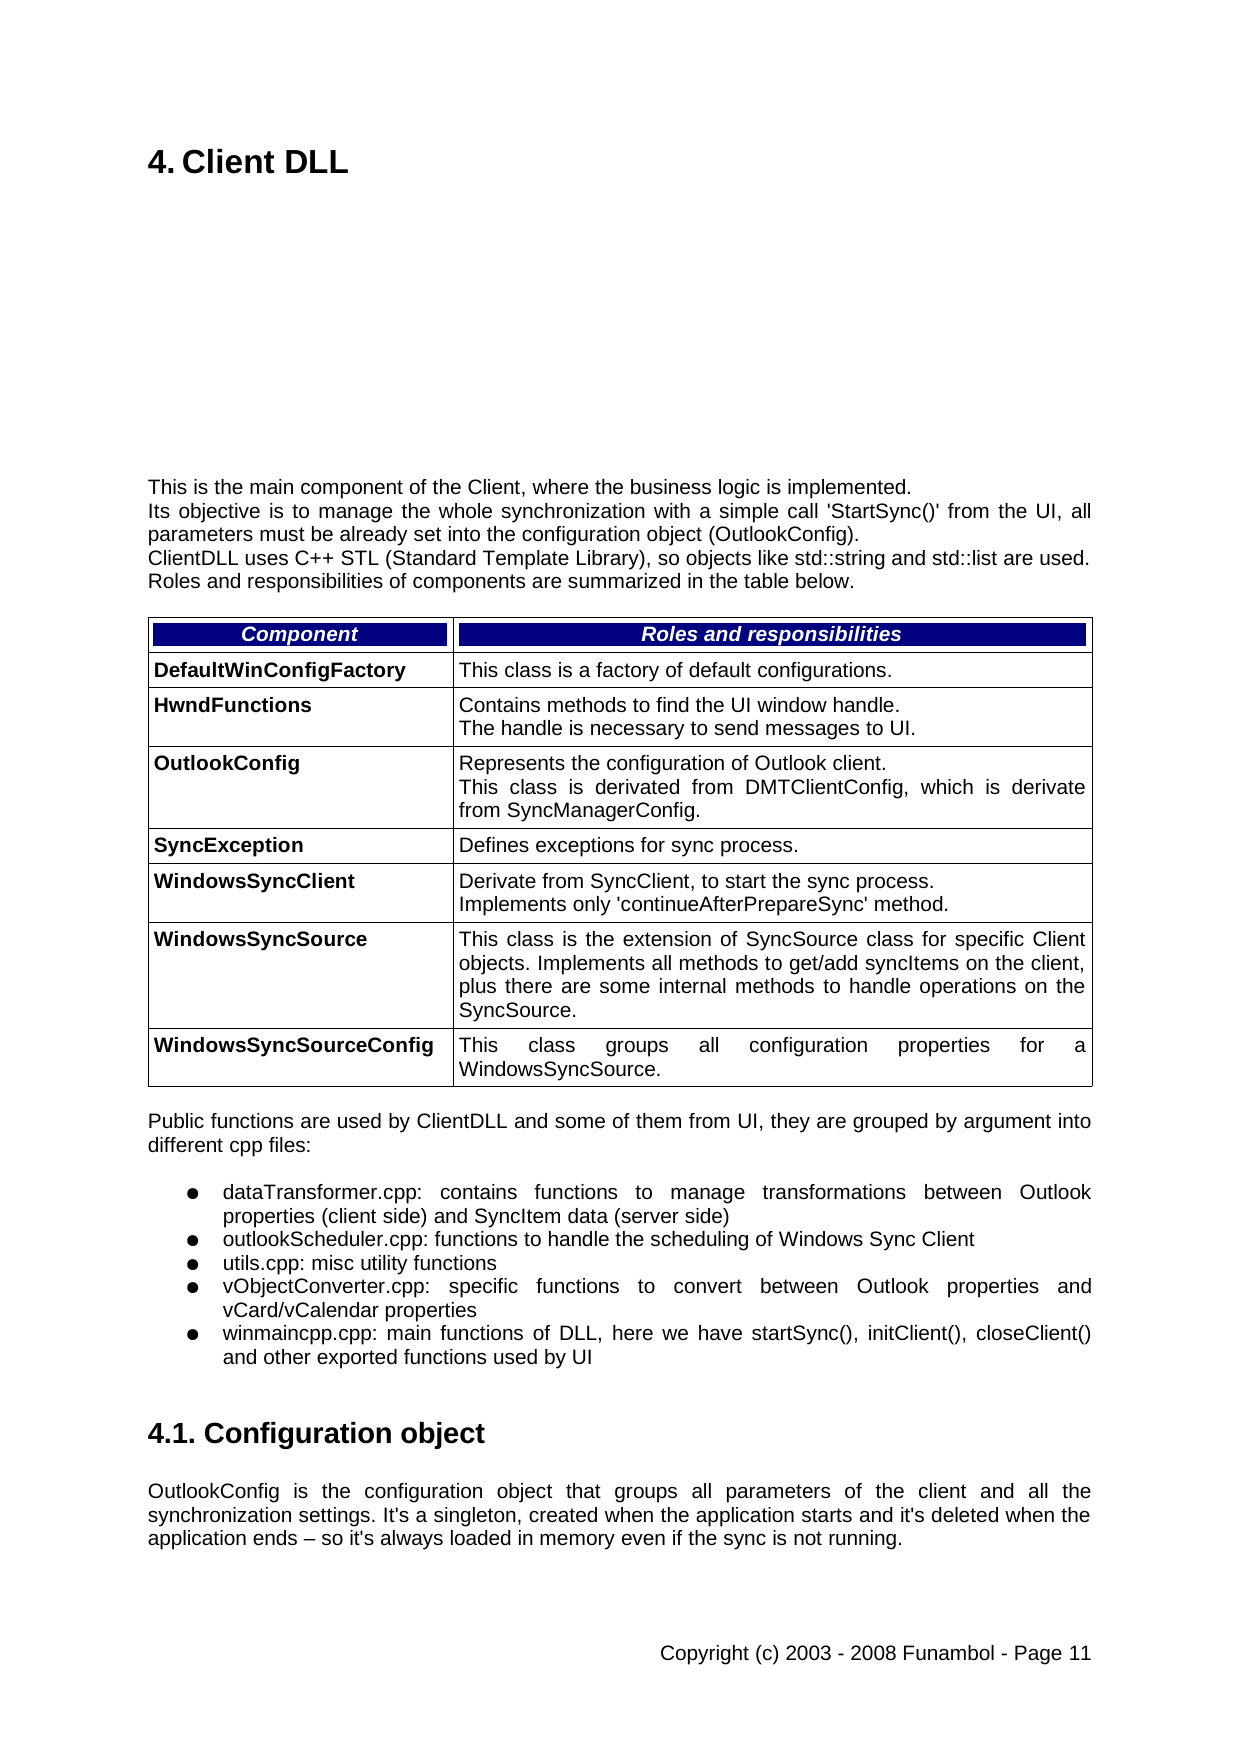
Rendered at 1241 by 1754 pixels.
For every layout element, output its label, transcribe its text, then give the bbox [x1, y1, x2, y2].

table_cell HwndFunctions [149, 688, 453, 746]
table_cell Represents the configuration of Outlook client. This class is derivated from DMTClientConfig, which is derivate from SyncManagerConfig. [454, 747, 1092, 828]
table_cell DefaultWinConfigFactory [149, 653, 453, 687]
table_cell WindowsSyncSourceConfig [149, 1029, 453, 1086]
text Its objective is to manage the whole synchronization with a simple call 'StartSync()' from the UI, all parameters must be already set into the configuration object (OutlookConfig). [148, 499, 1093, 546]
text Roles and responsibilities of components are summarized in the table below. [148, 570, 1093, 593]
text This is the main component of the Client, where the business logic is implemented. [148, 476, 1093, 499]
list winmaincpp.cpp: main functions of DLL, here we have startSync(), initClient(), closeClient() and other exported functions used by UI [185, 1322, 1093, 1369]
list vObjectConverter.cpp: specific functions to convert between Outlook properties and vCard/vCalendar properties [185, 1275, 1093, 1322]
table_cell Defines exceptions for sync process. [454, 829, 1092, 863]
table_cell This class is a factory of default configurations. [454, 653, 1092, 687]
list outlookScheduler.cpp: functions to handle the scheduling of Windows Sync Client [185, 1228, 1093, 1251]
text OutlookConfig is the configuration object that groups all parameters of the client and all the synchronization settings. It's a singleton, created when the application starts and it's deleted when the application ends – so it's always loaded in memory even if the sync is not running. [148, 1480, 1093, 1550]
table_cell SyncException [149, 829, 453, 863]
list dataTransformer.cpp: contains functions to manage transformations between Outlook properties (client side) and SyncItem data (server side) [185, 1181, 1093, 1228]
table_cell Contains methods to find the UI window handle. The handle is necessary to send messages to UI. [454, 688, 1092, 746]
text Public functions are used by ClientDLL and some of them from UI, they are grouped by argument into different cpp files: [148, 1110, 1093, 1157]
table_cell OutlookConfig [149, 747, 453, 828]
table_header Roles and responsibilities [454, 618, 1092, 652]
table_cell WindowsSyncSource [149, 923, 453, 1028]
subtitle Configuration object [148, 1417, 1093, 1450]
table_header Component [149, 618, 453, 652]
table_cell This class is the extension of SyncSource class for specific Client objects. Implements all methods to get/add syncItems on the client, plus there are some internal methods to handle operations on the SyncSource. [454, 923, 1092, 1028]
table_cell WindowsSyncClient [149, 864, 453, 922]
table_cell Derivate from SyncClient, to start the sync process. Implements only 'continueAfterPrepareSync' method. [454, 864, 1092, 922]
text ClientDLL uses C++ STL (Standard Template Library), so objects like std::string and std::list are used. [148, 546, 1093, 570]
list utils.cpp: misc utility functions [185, 1251, 1093, 1275]
table_cell This class groups all configuration properties for a WindowsSyncSource. [454, 1029, 1092, 1086]
subtitle Client DLL [148, 143, 1093, 180]
